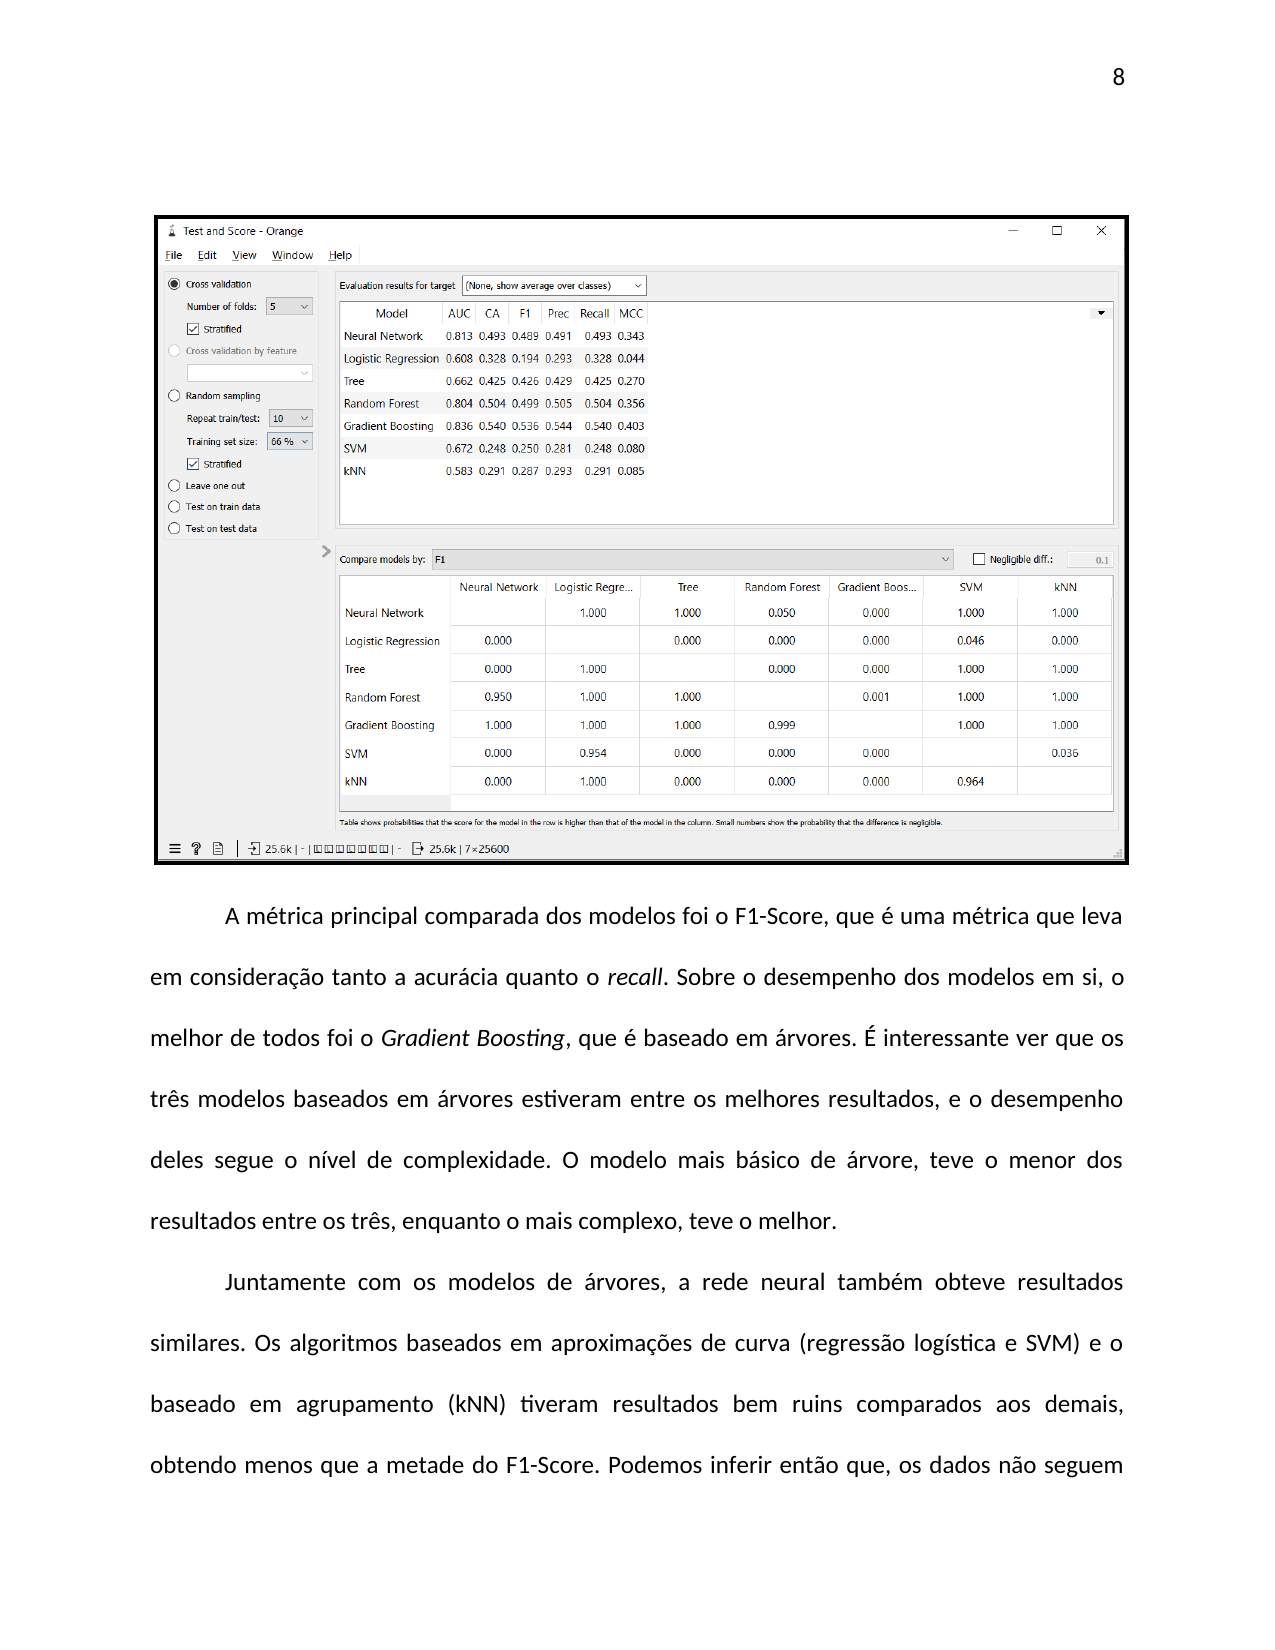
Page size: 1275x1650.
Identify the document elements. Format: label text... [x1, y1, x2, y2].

text A métrica principal comparada dos modelos foi o F1-Score, que é uma métrica que leva em consideração tanto a acurácia quanto o recall. Sobre o desempenho dos modelos em si, o melhor de todos foi o Gradient Boosting, que é baseado em árvores. É interessante ver que os três modelos baseados em árvores estiveram entre os melhores resultados, e o desempenho deles segue o nível de complexidade. O modelo mais básico de árvore, teve o menor dos resultados entre os três, enquanto o mais complexo, teve o melhor. [150, 900, 1125, 1236]
text Juntamente com os modelos de árvores, a rede neural também obteve resultados similares. Os algoritmos baseados em aproximações de curva (regressão logística e SVM) e o baseado em agrupamento (kNN) tiveram resultados bem ruins comparados aos demais, obtendo menos que a metade do F1-Score. Podemos inferir então que, os dados não seguem [150, 1266, 1125, 1480]
picture [158, 219, 1125, 861]
